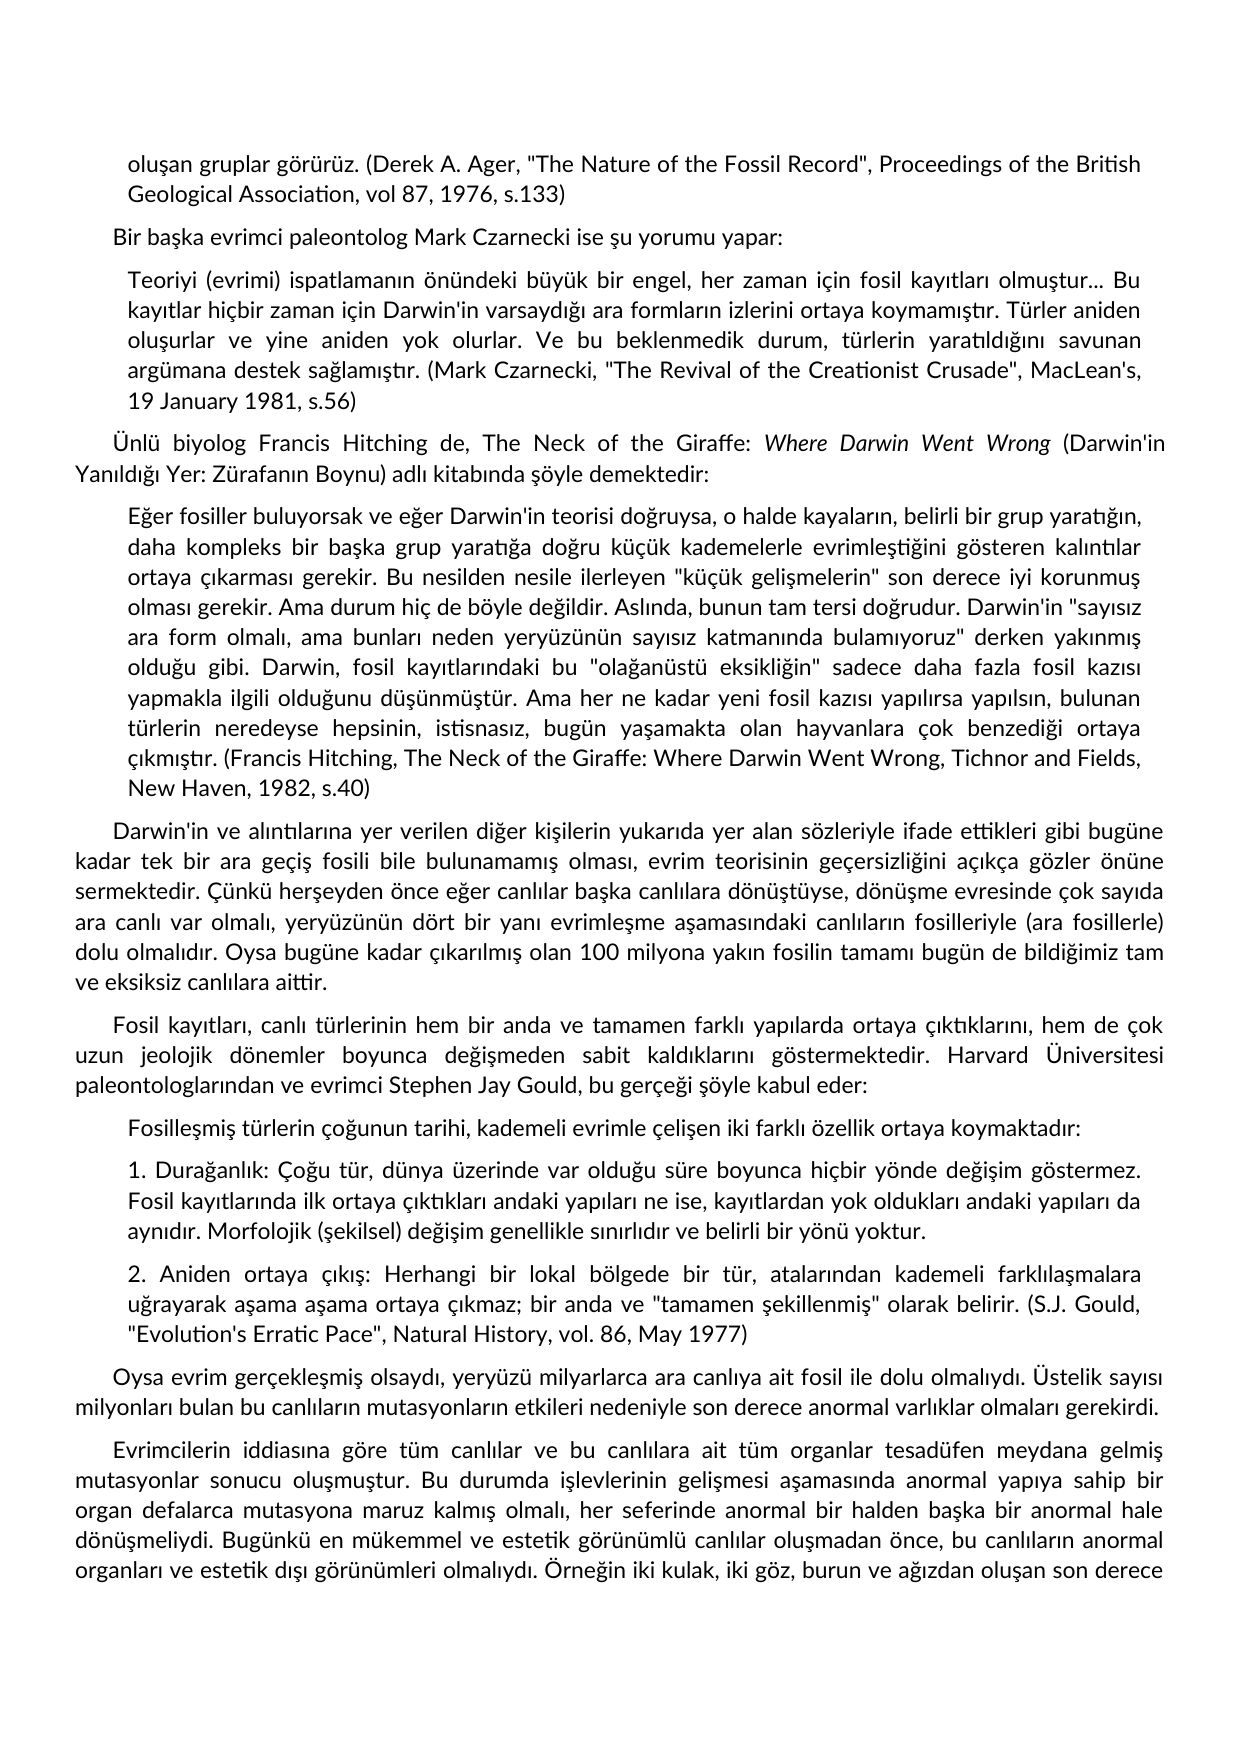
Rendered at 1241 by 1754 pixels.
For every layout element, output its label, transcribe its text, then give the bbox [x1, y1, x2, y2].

text Bir başka evrimci paleontolog Mark Czarnecki ise şu yorumu yapar: [75, 223, 1165, 250]
text Fosilleşmiş türlerin çoğunun tarihi, kademeli evrimle çelişen iki farklı özellik ortaya koymaktadır: [127, 1113, 1143, 1141]
text Fosil kayıtları, canlı türlerinin hem bir anda ve tamamen farklı yapılarda ortaya çıktıklarını, hem de çok uzun jeolojik dönemler boyunca değişmeden sabit kaldıklarını göstermektedir. Harvard Üniversitesi paleontologlarından ve evrimci Stephen Jay Gould, bu gerçeği şöyle kabul eder: [75, 1010, 1165, 1098]
text Evrimcilerin iddiasına göre tüm canlılar ve bu canlılara ait tüm organlar tesadüfen meydana gelmiş mutasyonlar sonucu oluşmuştur. Bu durumda işlevlerinin gelişmesi aşamasında anormal yapıya sahip bir organ defalarca mutasyona maruz kalmış olmalı, her seferinde anormal bir halden başka bir anormal hale dönüşmeliydi. Bugünkü en mükemmel ve estetik görünümlü canlılar oluşmadan önce, bu canlıların anormal organları ve estetik dışı görünümleri olmalıydı. Örneğin iki kulak, iki göz, burun ve ağızdan oluşan son derece [75, 1435, 1165, 1584]
text 1. Durağanlık: Çoğu tür, dünya üzerinde var olduğu süre boyunca hiçbir yönde değişim göstermez. Fosil kayıtlarında ilk ortaya çıktıkları andaki yapıları ne ise, kayıtlardan yok oldukları andaki yapıları da aynıdır. Morfolojik (şekilsel) değişim genellikle sınırlıdır ve belirli bir yönü yoktur. [127, 1156, 1143, 1244]
text Ünlü biyolog Francis Hitching de, The Neck of the Giraffe: Where Darwin Went Wrong (Darwin'in Yanıldığı Yer: Zürafanın Boynu) adlı kitabında şöyle demektedir: [75, 429, 1165, 487]
text Darwin'in ve alıntılarına yer verilen diğer kişilerin yukarıda yer alan sözleriyle ifade ettikleri gibi bugüne kadar tek bir ara geçiş fosili bile bulunamamış olması, evrim teorisinin geçersizliğini açıkça gözler önüne sermektedir. Çünkü herşeyden önce eğer canlılar başka canlılara dönüştüyse, dönüşme evresinde çok sayıda ara canlı var olmalı, yeryüzünün dört bir yanı evrimleşme aşamasındaki canlıların fosilleriyle (ara fosillerle) dolu olmalıdır. Oysa bugüne kadar çıkarılmış olan 100 milyona yakın fosilin tamamı bugün de bildiğimiz tam ve eksiksiz canlılara aittir. [75, 817, 1165, 995]
text 2. Aniden ortaya çıkış: Herhangi bir lokal bölgede bir tür, atalarından kademeli farklılaşmalara uğrayarak aşama aşama ortaya çıkmaz; bir anda ve "tamamen şekillenmiş" olarak belirir. (S.J. Gould, "Evolution's Erratic Pace", Natural History, vol. 86, May 1977) [127, 1259, 1143, 1347]
text oluşan gruplar görürüz. (Derek A. Ager, "The Nature of the Fossil Record", Proceedings of the British Geological Association, vol 87, 1976, s.133) [127, 150, 1143, 208]
text Oysa evrim gerçekleşmiş olsaydı, yeryüzü milyarlarca ara canlıya ait fosil ile dolu olmalıydı. Üstelik sayısı milyonları bulan bu canlıların mutasyonların etkileri nedeniyle son derece anormal varlıklar olmaları gerekirdi. [75, 1362, 1165, 1420]
text Teoriyi (evrimi) ispatlamanın önündeki büyük bir engel, her zaman için fosil kayıtları olmuştur... Bu kayıtlar hiçbir zaman için Darwin'in varsaydığı ara formların izlerini ortaya koymamıştır. Türler aniden oluşurlar ve yine aniden yok olurlar. Ve bu beklenmedik durum, türlerin yaratıldığını savunan argümana destek sağlamıştır. (Mark Czarnecki, "The Revival of the Creationist Crusade", MacLean's, 19 January 1981, s.56) [127, 266, 1143, 414]
text Eğer fosiller buluyorsak ve eğer Darwin'in teorisi doğruysa, o halde kayaların, belirli bir grup yaratığın, daha kompleks bir başka grup yaratığa doğru küçük kademelerle evrimleştiğini gösteren kalıntılar ortaya çıkarması gerekir. Bu nesilden nesile ilerleyen "küçük gelişmelerin" son derece iyi korunmuş olması gerekir. Ama durum hiç de böyle değildir. Aslında, bunun tam tersi doğrudur. Darwin'in "sayısız ara form olmalı, ama bunları neden yeryüzünün sayısız katmanında bulamıyoruz" derken yakınmış olduğu gibi. Darwin, fosil kayıtlarındaki bu "olağanüstü eksikliğin" sadece daha fazla fosil kazısı yapmakla ilgili olduğunu düşünmüştür. Ama her ne kadar yeni fosil kazısı yapılırsa yapılsın, bulunan türlerin neredeyse hepsinin, istisnasız, bugün yaşamakta olan hayvanlara çok benzediği ortaya çıkmıştır. (Francis Hitching, The Neck of the Giraffe: Where Darwin Went Wrong, Tichnor and Fields, New Haven, 1982, s.40) [127, 502, 1143, 801]
